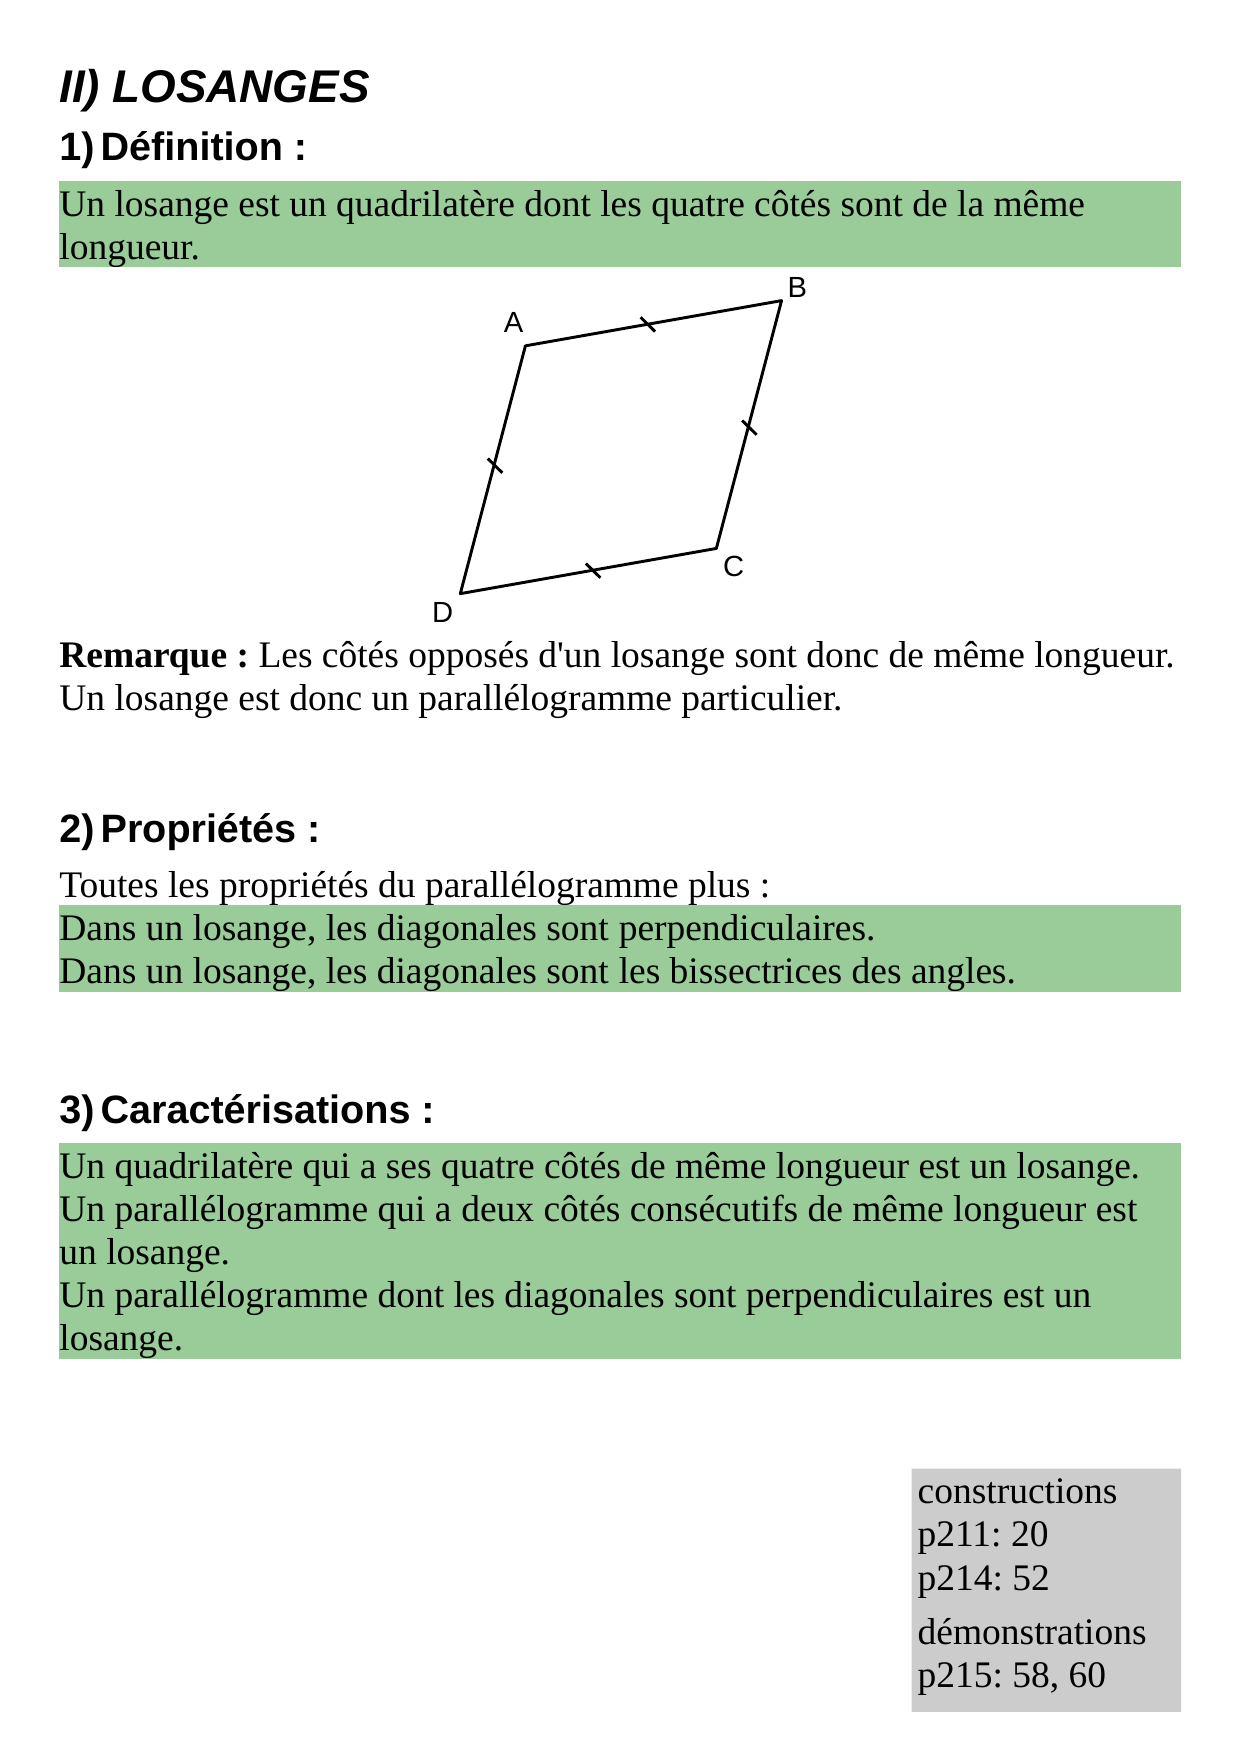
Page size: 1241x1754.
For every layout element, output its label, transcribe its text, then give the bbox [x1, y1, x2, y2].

text Dans un losange, les diagonales sont les bissectrices des angles. [59, 948, 1181, 992]
text Toutes les propriétés du parallélogramme plus : [59, 862, 1181, 905]
text Un losange est un quadrilatère dont les quatre côtés sont de la même longueur. [59, 181, 1181, 267]
list Propriétés : [59, 805, 1181, 851]
list Définition : [59, 123, 1181, 169]
text Un parallélogramme dont les diagonales sont perpendiculaires est un losange. [59, 1273, 1181, 1359]
text Un quadrilatère qui a ses quatre côtés de même longueur est un losange. [59, 1143, 1181, 1186]
text Un parallélogramme qui a deux côtés consécutifs de même longueur est un losange. [59, 1186, 1181, 1273]
list Losanges [59, 59, 1181, 112]
list Caractérisations : [59, 1086, 1181, 1131]
text Dans un losange, les diagonales sont perpendiculaires. [59, 905, 1181, 948]
text Remarque : Les côtés opposés d'un losange sont donc de même longueur. Un losange est donc un parallélogramme particulier. [59, 632, 1181, 719]
